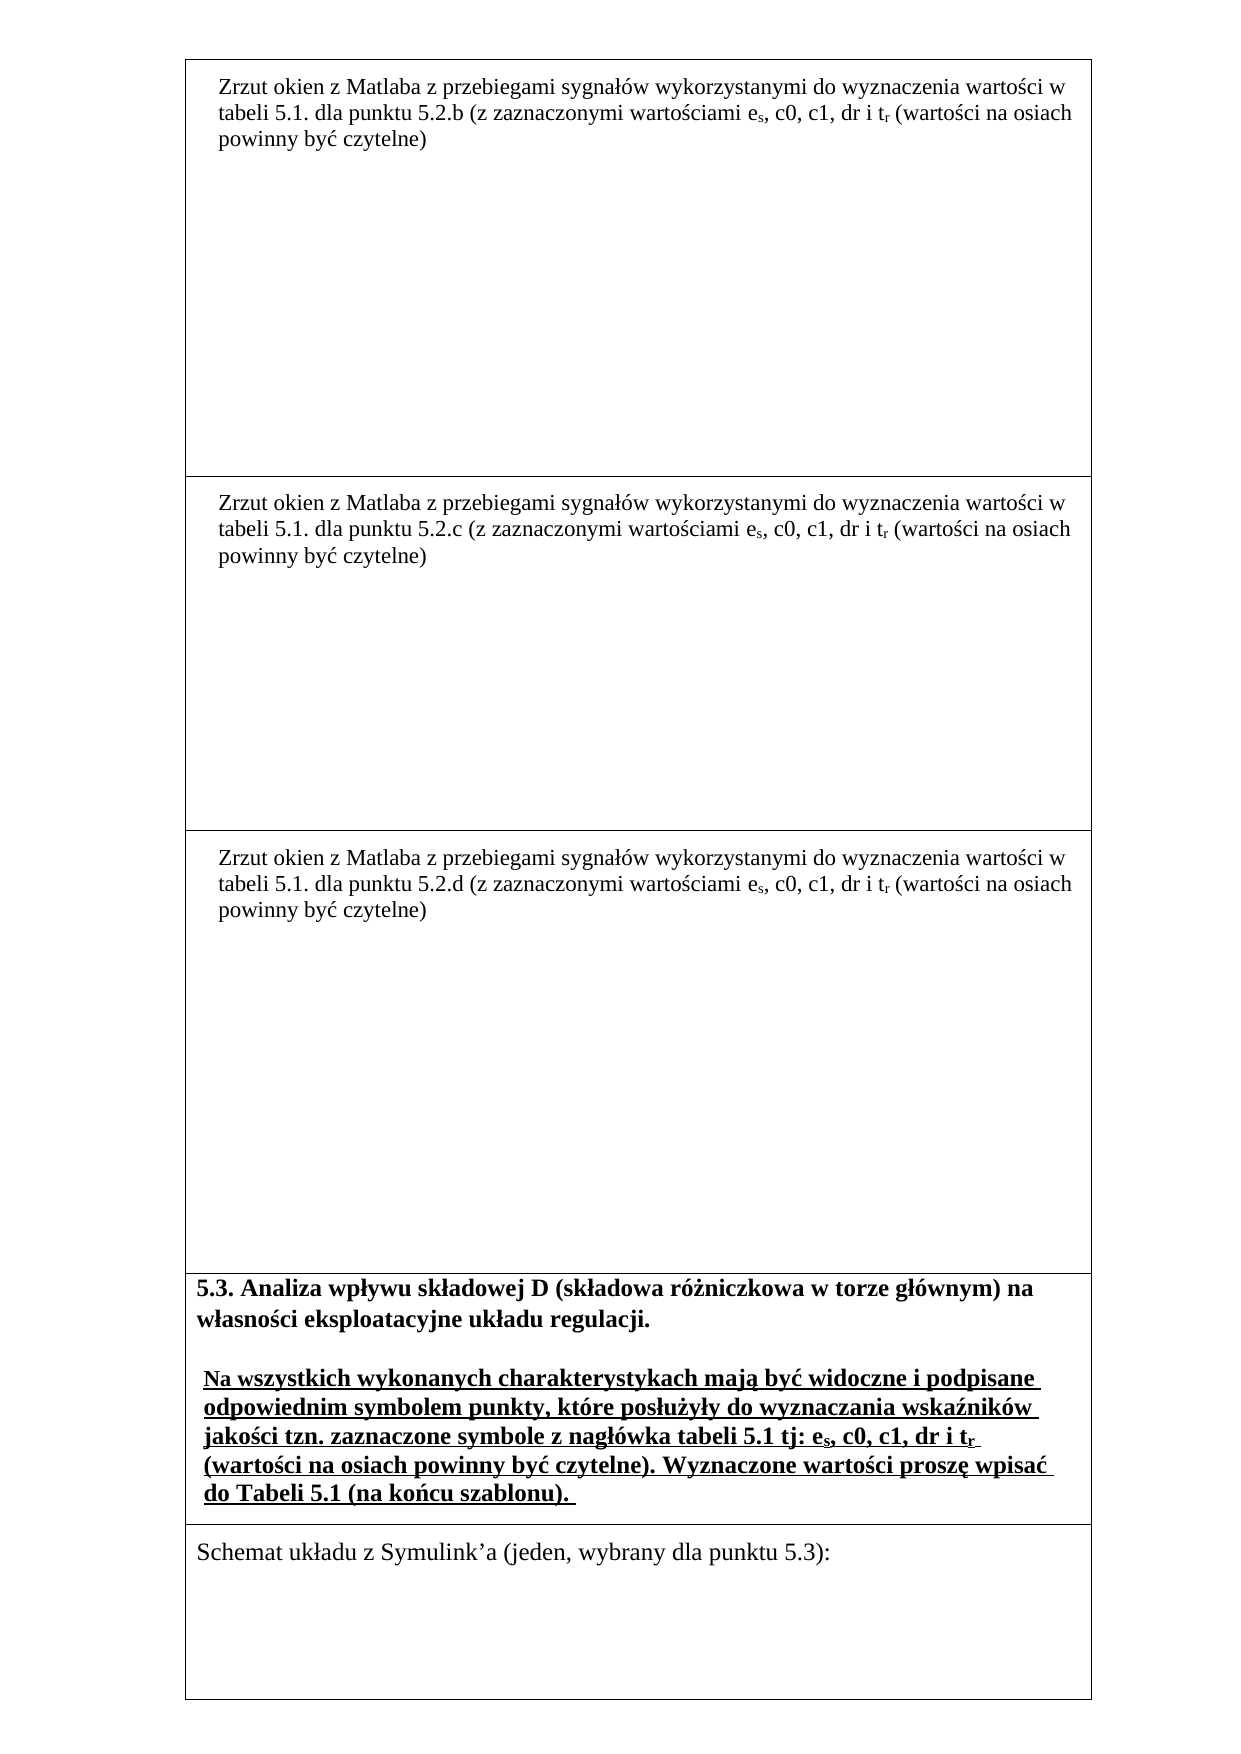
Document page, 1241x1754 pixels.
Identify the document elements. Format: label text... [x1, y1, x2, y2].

table_cell Zrzut okien z Matlaba z przebiegami sygnałów wykorzystanymi do wyznaczenia wartości w tabeli 5.1. dla punktu 5.2.b (z zaznaczonymi wartościami es, c0, c1, dr i tr (wartości na osiach powinny być czytelne) [186, 60, 1091, 476]
table_cell Schemat układu z Symulink’a (jeden, wybrany dla punktu 5.3): [186, 1525, 1091, 1699]
table_cell 5.3. Analiza wpływu składowej D (składowa różniczkowa w torze głównym) na własności eksploatacyjne układu regulacji. Na wszystkich wykonanych charakterystykach mają być widoczne i podpisane odpowiednim symbolem punkty, które posłużyły do wyznaczania wskaźników jakości tzn. zaznaczone symbole z nagłówka tabeli 5.1 tj: es, c0, c1, dr i tr (wartości na osiach powinny być czytelne). Wyznaczone wartości proszę wpisać do Tabeli 5.1 (na końcu szablonu). [186, 1274, 1091, 1524]
table_cell Zrzut okien z Matlaba z przebiegami sygnałów wykorzystanymi do wyznaczenia wartości w tabeli 5.1. dla punktu 5.2.d (z zaznaczonymi wartościami es, c0, c1, dr i tr (wartości na osiach powinny być czytelne) [186, 831, 1091, 1272]
table_cell Zrzut okien z Matlaba z przebiegami sygnałów wykorzystanymi do wyznaczenia wartości w tabeli 5.1. dla punktu 5.2.c (z zaznaczonymi wartościami es, c0, c1, dr i tr (wartości na osiach powinny być czytelne) [186, 477, 1091, 830]
